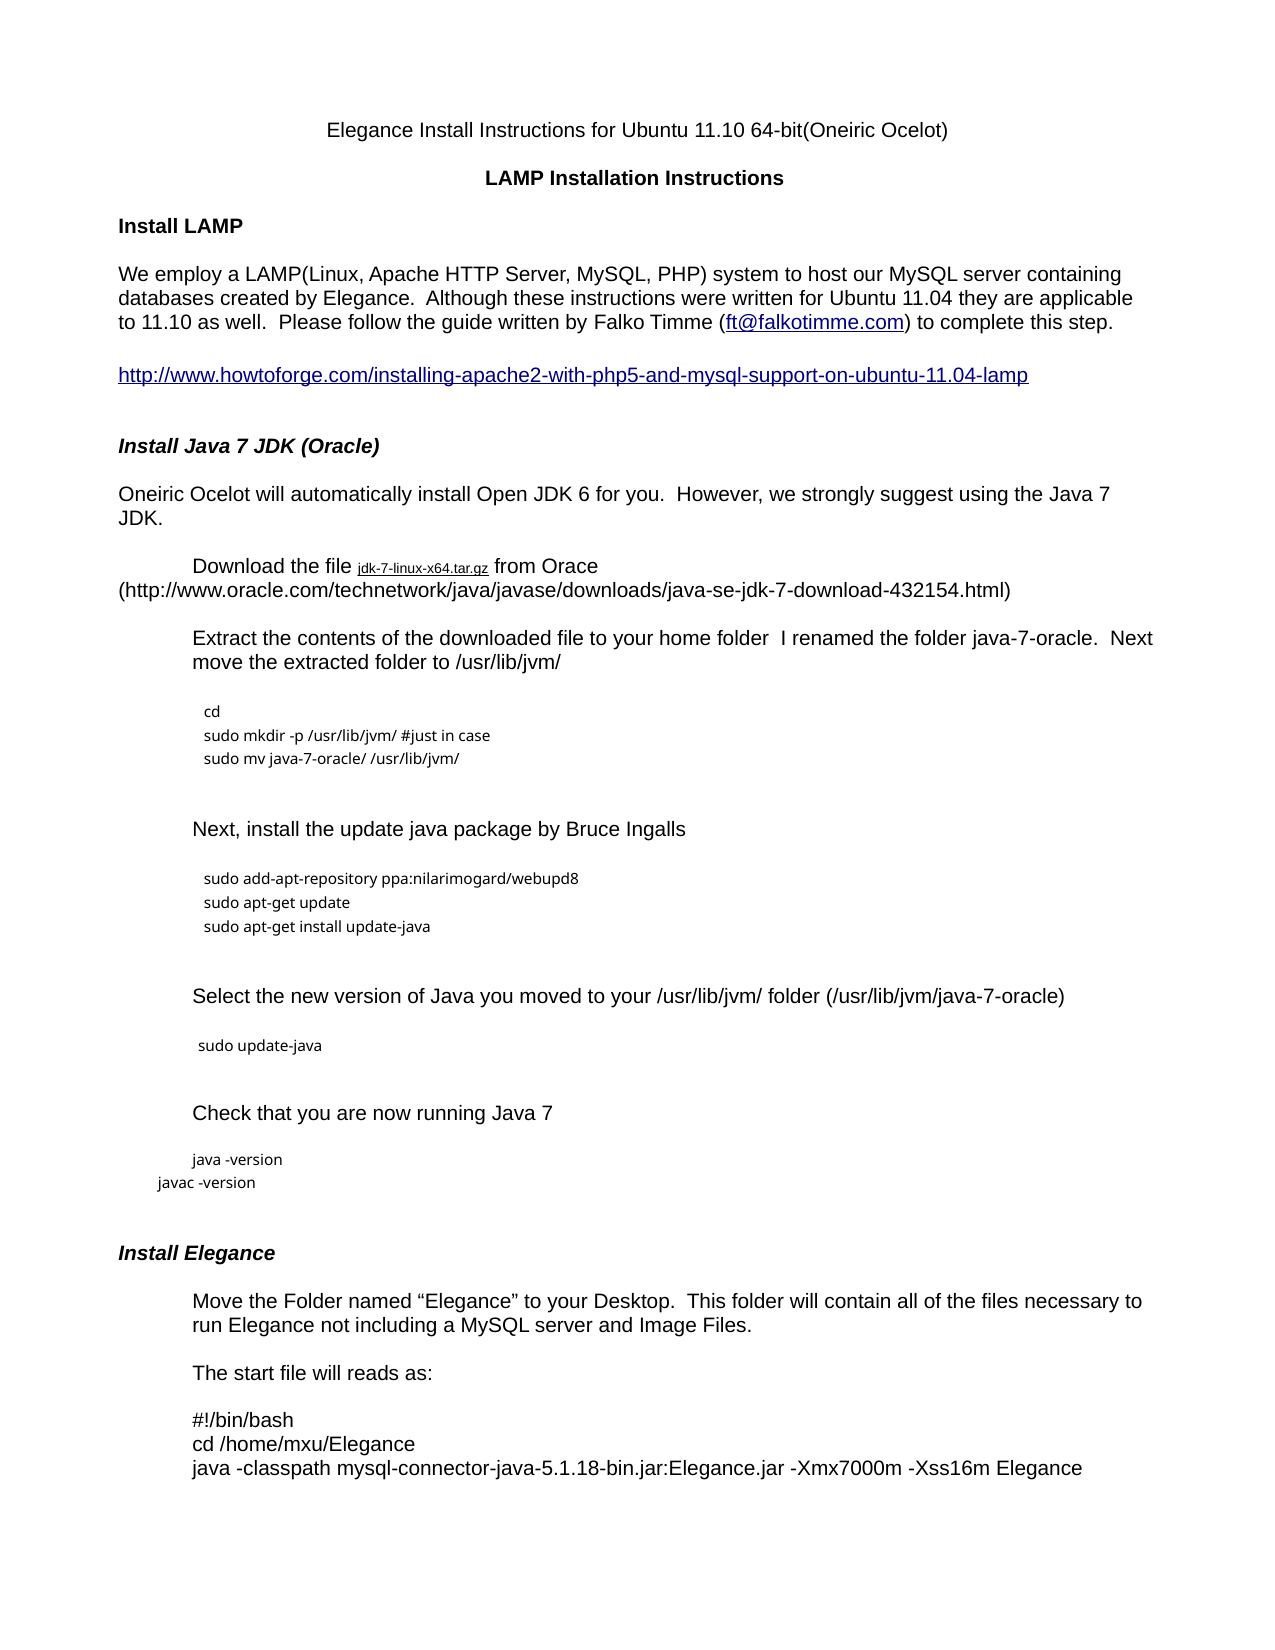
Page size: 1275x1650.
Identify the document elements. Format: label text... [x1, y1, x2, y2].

text We employ a LAMP(Linux, Apache HTTP Server, MySQL, PHP) system to host our MySQL server containing databases created by Elegance. Although these instructions were written for Ubuntu 11.04 they are applicable to 11.10 as well. Please follow the guide written by Falko Timme (ft@falkotimme.com) to complete this step. [118, 262, 1157, 334]
text Check that you are now running Java 7 [118, 1101, 1157, 1125]
text sudo update-java [118, 1032, 1157, 1056]
text Download the file jdk-7-linux-x64.tar.gz from Orace (http://www.oracle.com/technetwork/java/javase/downloads/java-se-jdk-7-download-432154.html) [118, 554, 1157, 602]
text Select the new version of Java you moved to your /usr/lib/jvm/ folder (/usr/lib/jvm/java-7-oracle) [118, 984, 1157, 1008]
text sudo mv java-7-oracle/ /usr/lib/jvm/ [130, 746, 1157, 769]
text sudo apt-get update [130, 889, 1157, 913]
text Next, install the update java package by Bruce Ingalls [118, 817, 1157, 841]
text java -version [118, 1148, 1157, 1169]
text sudo add-apt-repository ppa:nilarimogard/webupd8 [118, 865, 1157, 889]
text The start file will reads as: [118, 1360, 1157, 1384]
text Install LAMP [118, 214, 1157, 238]
text Move the Folder named “Elegance” to your Desktop. This folder will contain all of the files necessary to run Elegance not including a MySQL server and Image Files. [118, 1288, 1157, 1336]
text Install Elegance [118, 1241, 1157, 1264]
text sudo mkdir -p /usr/lib/jvm/ #just in case [130, 722, 1157, 746]
text java -classpath mysql-connector-java-5.1.18-bin.jar:Elegance.jar -Xmx7000m -Xss16m Elegance [118, 1456, 1157, 1480]
text http://www.howtoforge.com/installing-apache2-with-php5-and-mysql-support-on-ubuntu-11.04-lamp [118, 362, 1157, 386]
text Oneiric Ocelot will automatically install Open JDK 6 for you. However, we strongly suggest using the Java 7 JDK. [118, 482, 1157, 530]
text cd /home/mxu/Elegance [118, 1432, 1157, 1456]
text cd [118, 698, 1157, 722]
text Install Java 7 JDK (Oracle) [118, 434, 1157, 458]
text LAMP Installation Instructions [118, 166, 1157, 190]
text Extract the contents of the downloaded file to your home folder I renamed the folder java-7-oracle. Next move the extracted folder to /usr/lib/jvm/ [118, 626, 1157, 674]
text sudo apt-get install update-java [130, 913, 1157, 936]
text Elegance Install Instructions for Ubuntu 11.10 64-bit(Oneiric Ocelot) [118, 118, 1157, 142]
text javac -version [130, 1169, 1157, 1193]
text #!/bin/bash [118, 1408, 1157, 1432]
